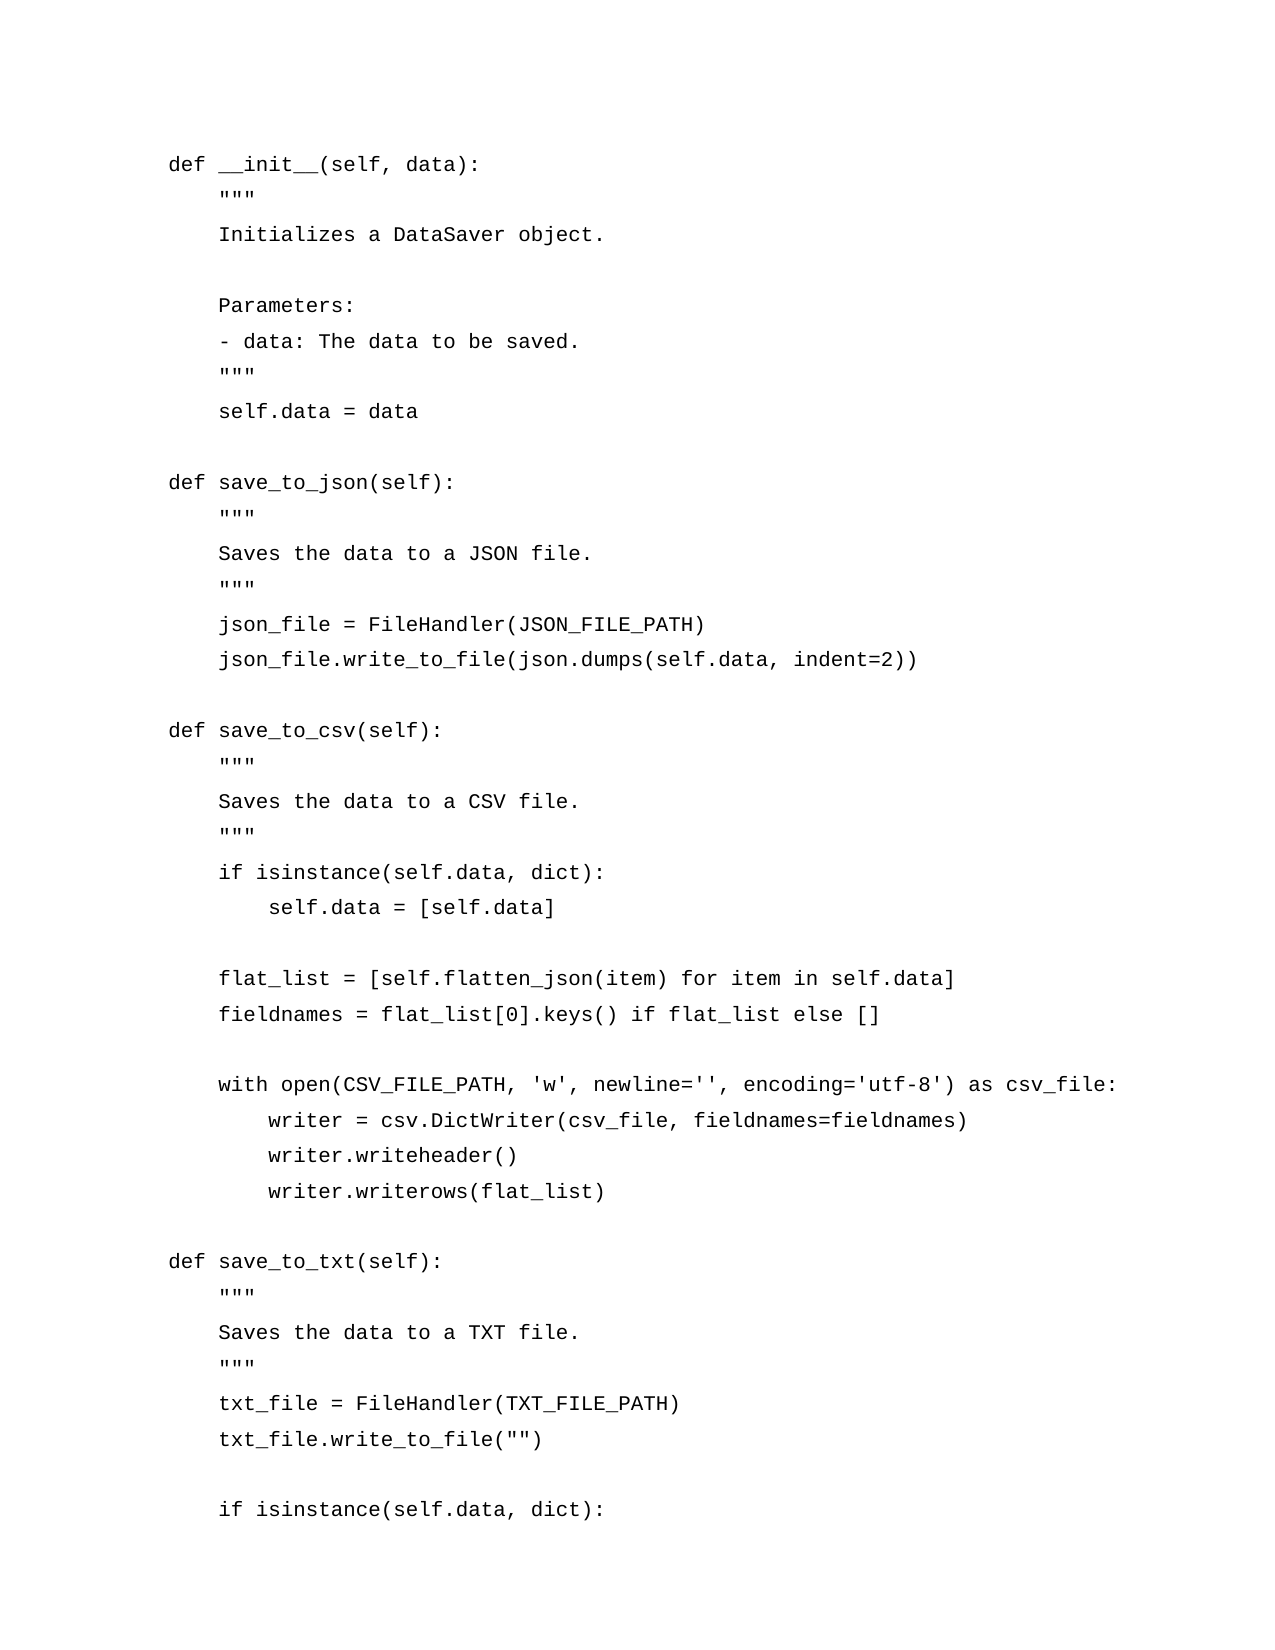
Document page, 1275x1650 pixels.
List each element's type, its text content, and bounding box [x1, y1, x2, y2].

text Initializes a DataSaver object. [118, 224, 1157, 248]
text def save_to_csv(self): [118, 720, 1157, 744]
text """ [118, 1287, 1157, 1311]
text def save_to_json(self): [118, 472, 1157, 496]
text Saves the data to a JSON file. [118, 543, 1157, 567]
text self.data = [self.data] [118, 897, 1157, 921]
text """ [118, 578, 1157, 602]
text Saves the data to a TXT file. [118, 1322, 1157, 1346]
text json_file.write_to_file(json.dumps(self.data, indent=2)) [118, 649, 1157, 673]
text with open(CSV_FILE_PATH, 'w', newline='', encoding='utf-8') as csv_file: [118, 1074, 1157, 1098]
text writer.writerows(flat_list) [118, 1181, 1157, 1204]
text writer.writeheader() [118, 1145, 1157, 1169]
text writer = csv.DictWriter(csv_file, fieldnames=fieldnames) [118, 1110, 1157, 1133]
text txt_file = FileHandler(TXT_FILE_PATH) [118, 1393, 1157, 1417]
text Parameters: [118, 295, 1157, 319]
text """ [118, 508, 1157, 531]
text self.data = data [118, 401, 1157, 425]
text """ [118, 826, 1157, 850]
text def __init__(self, data): [118, 153, 1157, 177]
text txt_file.write_to_file("") [118, 1428, 1157, 1452]
text """ [118, 1358, 1157, 1381]
text json_file = FileHandler(JSON_FILE_PATH) [118, 614, 1157, 638]
text fieldnames = flat_list[0].keys() if flat_list else [] [118, 1003, 1157, 1027]
text if isinstance(self.data, dict): [118, 1499, 1157, 1523]
text Saves the data to a CSV file. [118, 791, 1157, 815]
text - data: The data to be saved. [118, 331, 1157, 354]
text """ [118, 756, 1157, 779]
text if isinstance(self.data, dict): [118, 862, 1157, 886]
text def save_to_txt(self): [118, 1251, 1157, 1275]
text """ [118, 366, 1157, 390]
text flat_list = [self.flatten_json(item) for item in self.data] [118, 968, 1157, 992]
text """ [118, 189, 1157, 213]
